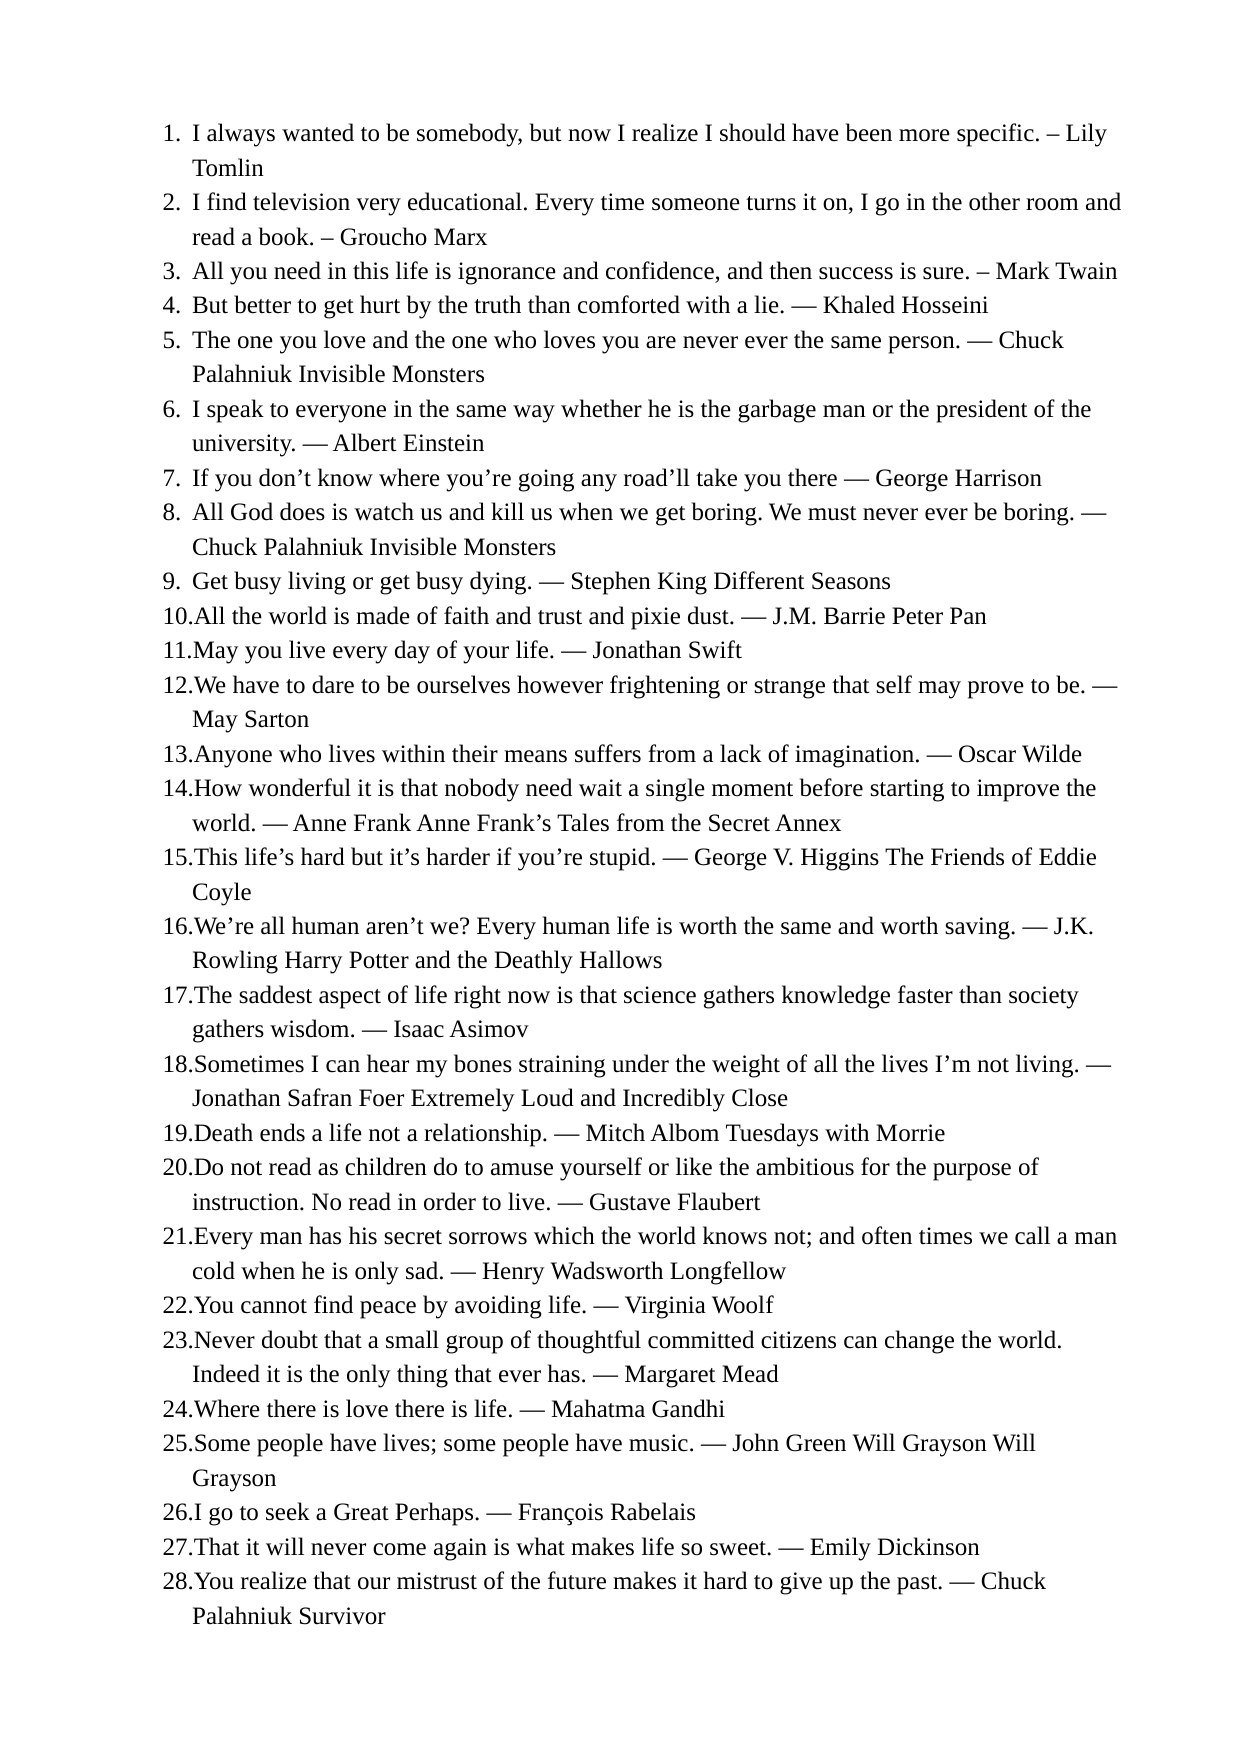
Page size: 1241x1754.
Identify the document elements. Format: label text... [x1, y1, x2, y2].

list That it will never come again is what makes life so sweet. ― Emily Dickinson [162, 1532, 1122, 1561]
list Get busy living or get busy dying. ― Stephen King Different Seasons [162, 566, 1122, 595]
list The one you love and the one who loves you are never ever the same person. ― Chuck Palahniuk Invisible Monsters [162, 325, 1122, 388]
list Sometimes I can hear my bones straining under the weight of all the lives I’m not living. ― Jonathan Safran Foer Extremely Loud and Incredibly Close [162, 1049, 1122, 1112]
list Anyone who lives within their means suffers from a lack of imagination. ― Oscar Wilde [162, 739, 1122, 767]
list The saddest aspect of life right now is that science gathers knowledge faster than society gathers wisdom. ― Isaac Asimov [162, 980, 1122, 1043]
list All the world is made of faith and trust and pixie dust. ― J.M. Barrie Peter Pan [162, 601, 1122, 629]
list But better to get hurt by the truth than comforted with a lie. ― Khaled Hosseini [162, 291, 1122, 319]
list Death ends a life not a relationship. ― Mitch Albom Tuesdays with Morrie [162, 1118, 1122, 1147]
list How wonderful it is that nobody need wait a single moment before starting to improve the world. ― Anne Frank Anne Frank’s Tales from the Secret Annex [162, 773, 1122, 836]
list Never doubt that a small group of thoughtful committed citizens can change the world. Indeed it is the only thing that ever has. ― Margaret Mead [162, 1325, 1122, 1388]
list You cannot find peace by avoiding life. ― Virginia Woolf [162, 1290, 1122, 1319]
list Where there is love there is life. ― Mahatma Gandhi [162, 1394, 1122, 1423]
list May you live every day of your life. ― Jonathan Swift [162, 635, 1122, 664]
list I always wanted to be somebody, but now I realize I should have been more specific. – Lily Tomlin [162, 118, 1122, 181]
list You realize that our mistrust of the future makes it hard to give up the past. ― Chuck Palahniuk Survivor [162, 1566, 1122, 1629]
list All God does is watch us and kill us when we get boring. We must never ever be boring. ― Chuck Palahniuk Invisible Monsters [162, 497, 1122, 561]
list Some people have lives; some people have music. ― John Green Will Grayson Will Grayson [162, 1428, 1122, 1492]
list We have to dare to be ourselves however frightening or strange that self may prove to be. ― May Sarton [162, 670, 1122, 733]
list I speak to everyone in the same way whether he is the garbage man or the president of the university. ― Albert Einstein [162, 394, 1122, 457]
list Every man has his secret sorrows which the world knows not; and often times we call a man cold when he is only sad. ― Henry Wadsworth Longfellow [162, 1221, 1122, 1285]
list I go to seek a Great Perhaps. ― François Rabelais [162, 1497, 1122, 1526]
list We’re all human aren’t we? Every human life is worth the same and worth saving. ― J.K. Rowling Harry Potter and the Deathly Hallows [162, 911, 1122, 974]
list Do not read as children do to amuse yourself or like the ambitious for the purpose of instruction. No read in order to live. ― Gustave Flaubert [162, 1152, 1122, 1216]
list All you need in this life is ignorance and confidence, and then success is sure. – Mark Twain [162, 256, 1122, 285]
list I find television very educational. Every time someone turns it on, I go in the other room and read a book. – Groucho Marx [162, 187, 1122, 250]
list This life’s hard but it’s harder if you’re stupid. ― George V. Higgins The Friends of Eddie Coyle [162, 842, 1122, 905]
list If you don’t know where you’re going any road’ll take you there ― George Harrison [162, 463, 1122, 492]
